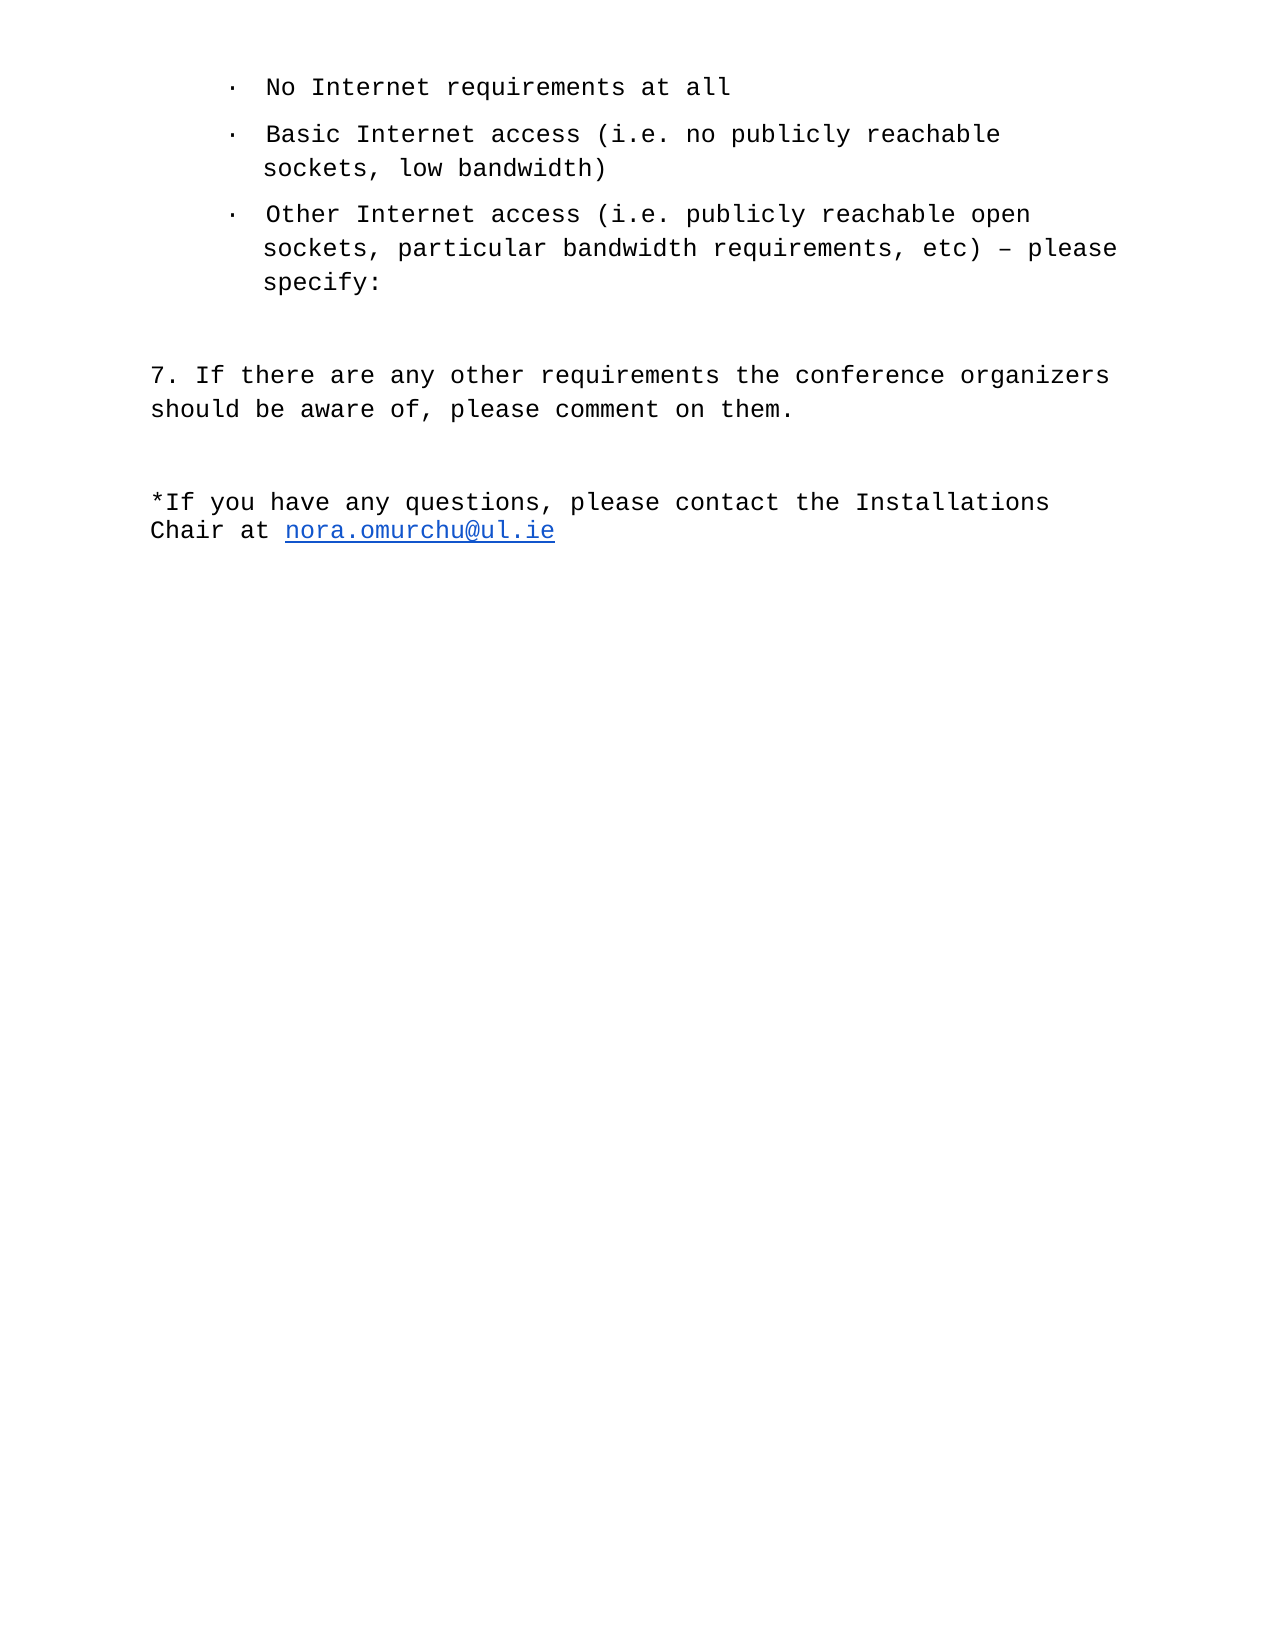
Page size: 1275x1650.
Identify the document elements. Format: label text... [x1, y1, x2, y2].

text · No Internet requirements at all [225, 75, 1125, 103]
text *If you have any questions, please contact the Installations Chair at nora.omurchu@ul.ie [150, 489, 1125, 546]
text · Basic Internet access (i.e. no publicly reachable sockets, low bandwidth) [225, 121, 1125, 184]
text 7. If there are any other requirements the conference organizers should be aware of, please comment on them. [150, 363, 1125, 425]
text · Other Internet access (i.e. publicly reachable open sockets, particular bandwidth requirements, etc) – please specify: [225, 202, 1125, 298]
